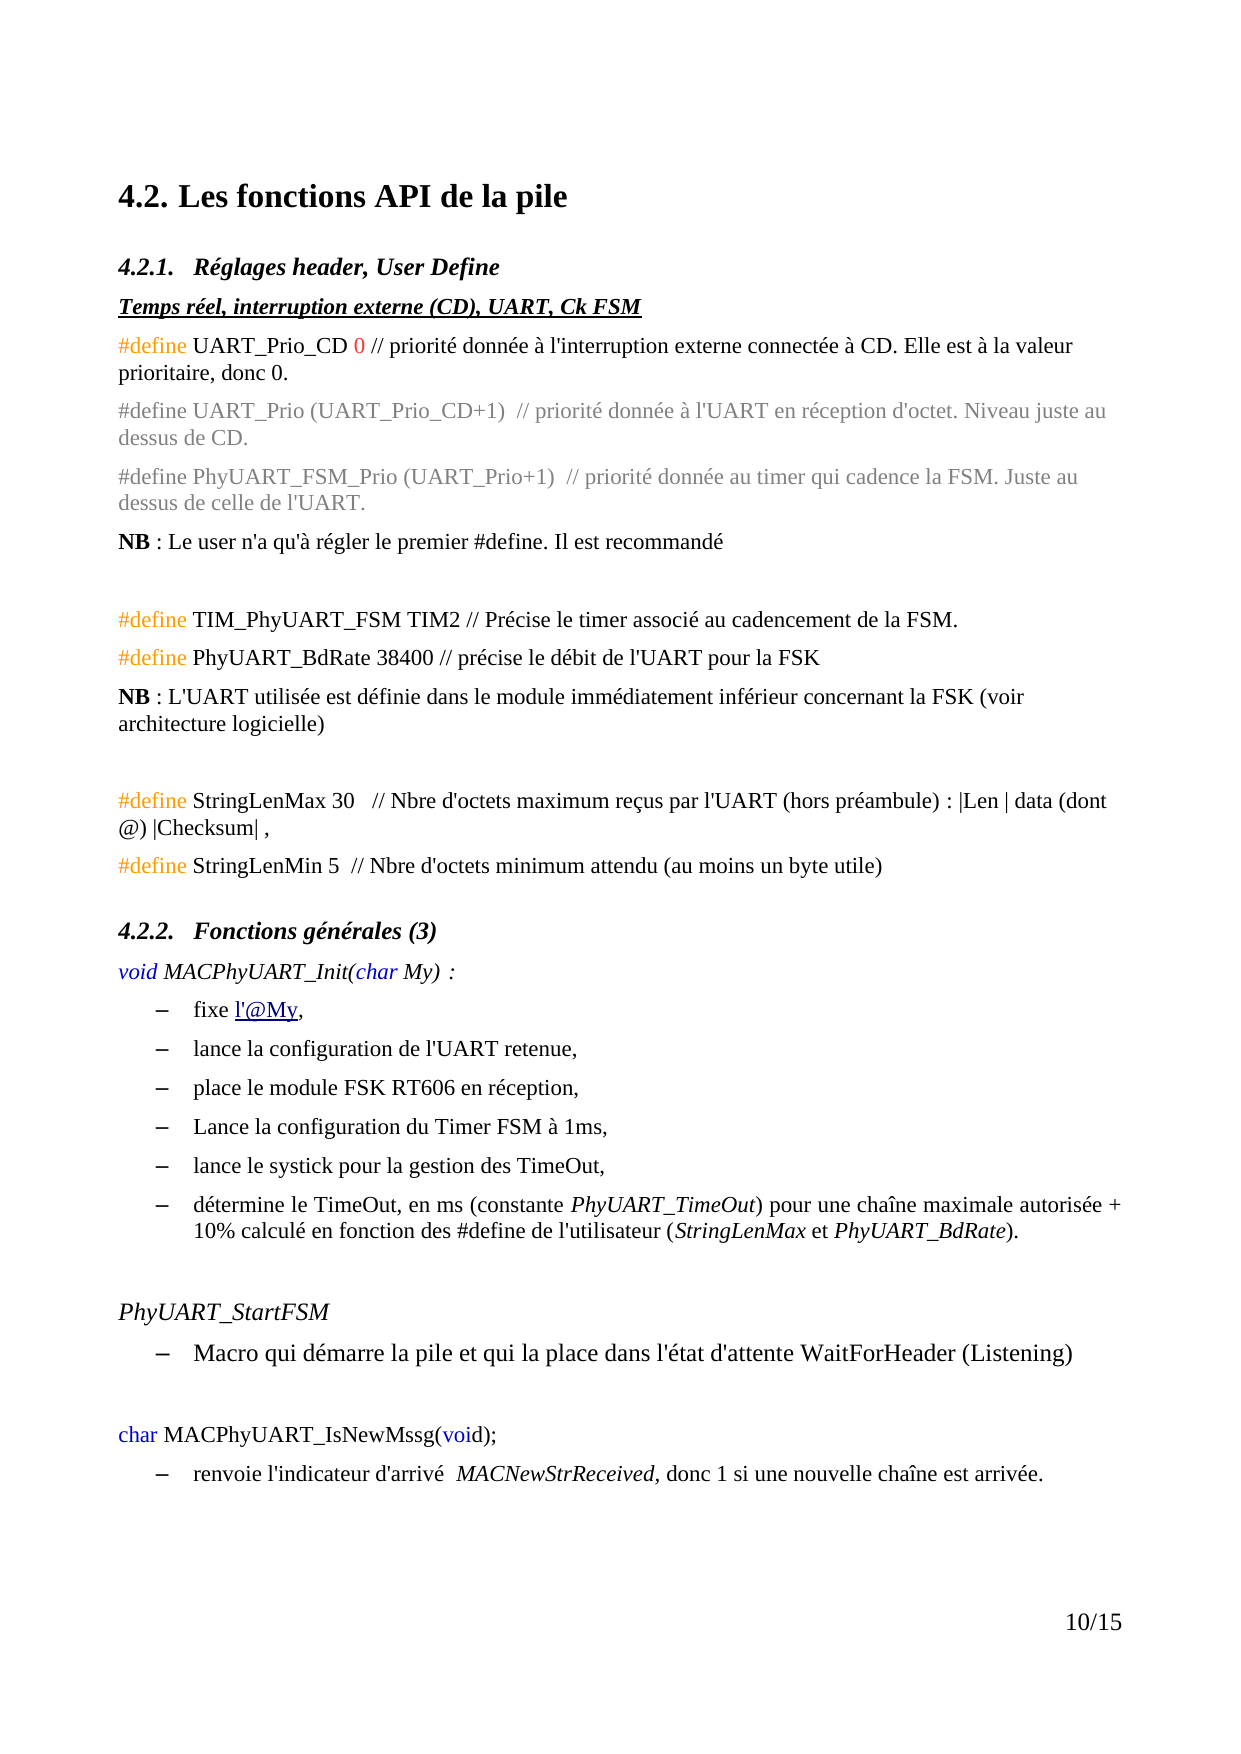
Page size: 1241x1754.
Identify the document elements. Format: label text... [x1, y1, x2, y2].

text #define UART_Prio (UART_Prio_CD+1) // priorité donnée à l'UART en réception d'octet. Niveau juste au dessus de CD. [118, 397, 1122, 450]
text #define StringLenMax 30 // Nbre d'octets maximum reçus par l'UART (hors préambule) : |Len | data (dont @) |Checksum| , [118, 787, 1122, 840]
subtitle Fonctions générales (3) [118, 916, 1122, 945]
text #define TIM_PhyUART_FSM TIM2 // Précise le timer associé au cadencement de la FSM. [118, 606, 1122, 632]
list fixe l'@My, [156, 997, 1122, 1023]
text NB : L'UART utilisée est définie dans le module immédiatement inférieur concernant la FSK (voir architecture logicielle) [118, 683, 1122, 736]
text #define PhyUART_BdRate 38400 // précise le débit de l'UART pour la FSK [118, 644, 1122, 671]
text Temps réel, interruption externe (CD), UART, Ck FSM [118, 293, 1122, 320]
list renvoie l'indicateur d'arrivé MACNewStrReceived, donc 1 si une nouvelle chaîne est arrivée. [156, 1460, 1122, 1486]
text NB : Le user n'a qu'à régler le premier #define. Il est recommandé [118, 528, 1122, 554]
text #define PhyUART_FSM_Prio (UART_Prio+1) // priorité donnée au timer qui cadence la FSM. Juste au dessus de celle de l'UART. [118, 463, 1122, 515]
list lance le systick pour la gestion des TimeOut, [156, 1152, 1122, 1178]
text #define StringLenMin 5 // Nbre d'octets minimum attendu (au moins un byte utile) [118, 853, 1122, 879]
list Macro qui démarre la pile et qui la place dans l'état d'attente WaitForHeader (Listening) [156, 1338, 1122, 1367]
list place le module FSK RT606 en réception, [156, 1074, 1122, 1101]
text void MACPhyUART_Init(char My) : [118, 958, 1122, 984]
text char MACPhyUART_IsNewMssg(void); [118, 1421, 1122, 1447]
list Lance la configuration du Timer FSM à 1ms, [156, 1113, 1122, 1139]
list lance la configuration de l'UART retenue, [156, 1035, 1122, 1062]
subtitle Réglages header, User Define [118, 252, 1122, 281]
subtitle Les fonctions API de la pile [118, 176, 1122, 215]
text #define UART_Prio_CD 0 // priorité donnée à l'interruption externe connectée à CD. Elle est à la valeur prioritaire, donc 0. [118, 332, 1122, 385]
text PhyUART_StartFSM [118, 1297, 1122, 1326]
list détermine le TimeOut, en ms (constante PhyUART_TimeOut) pour une chaîne maximale autorisée + 10% calculé en fonction des #define de l'utilisateur (StringLenMax et PhyUART_BdRate). [156, 1191, 1122, 1243]
